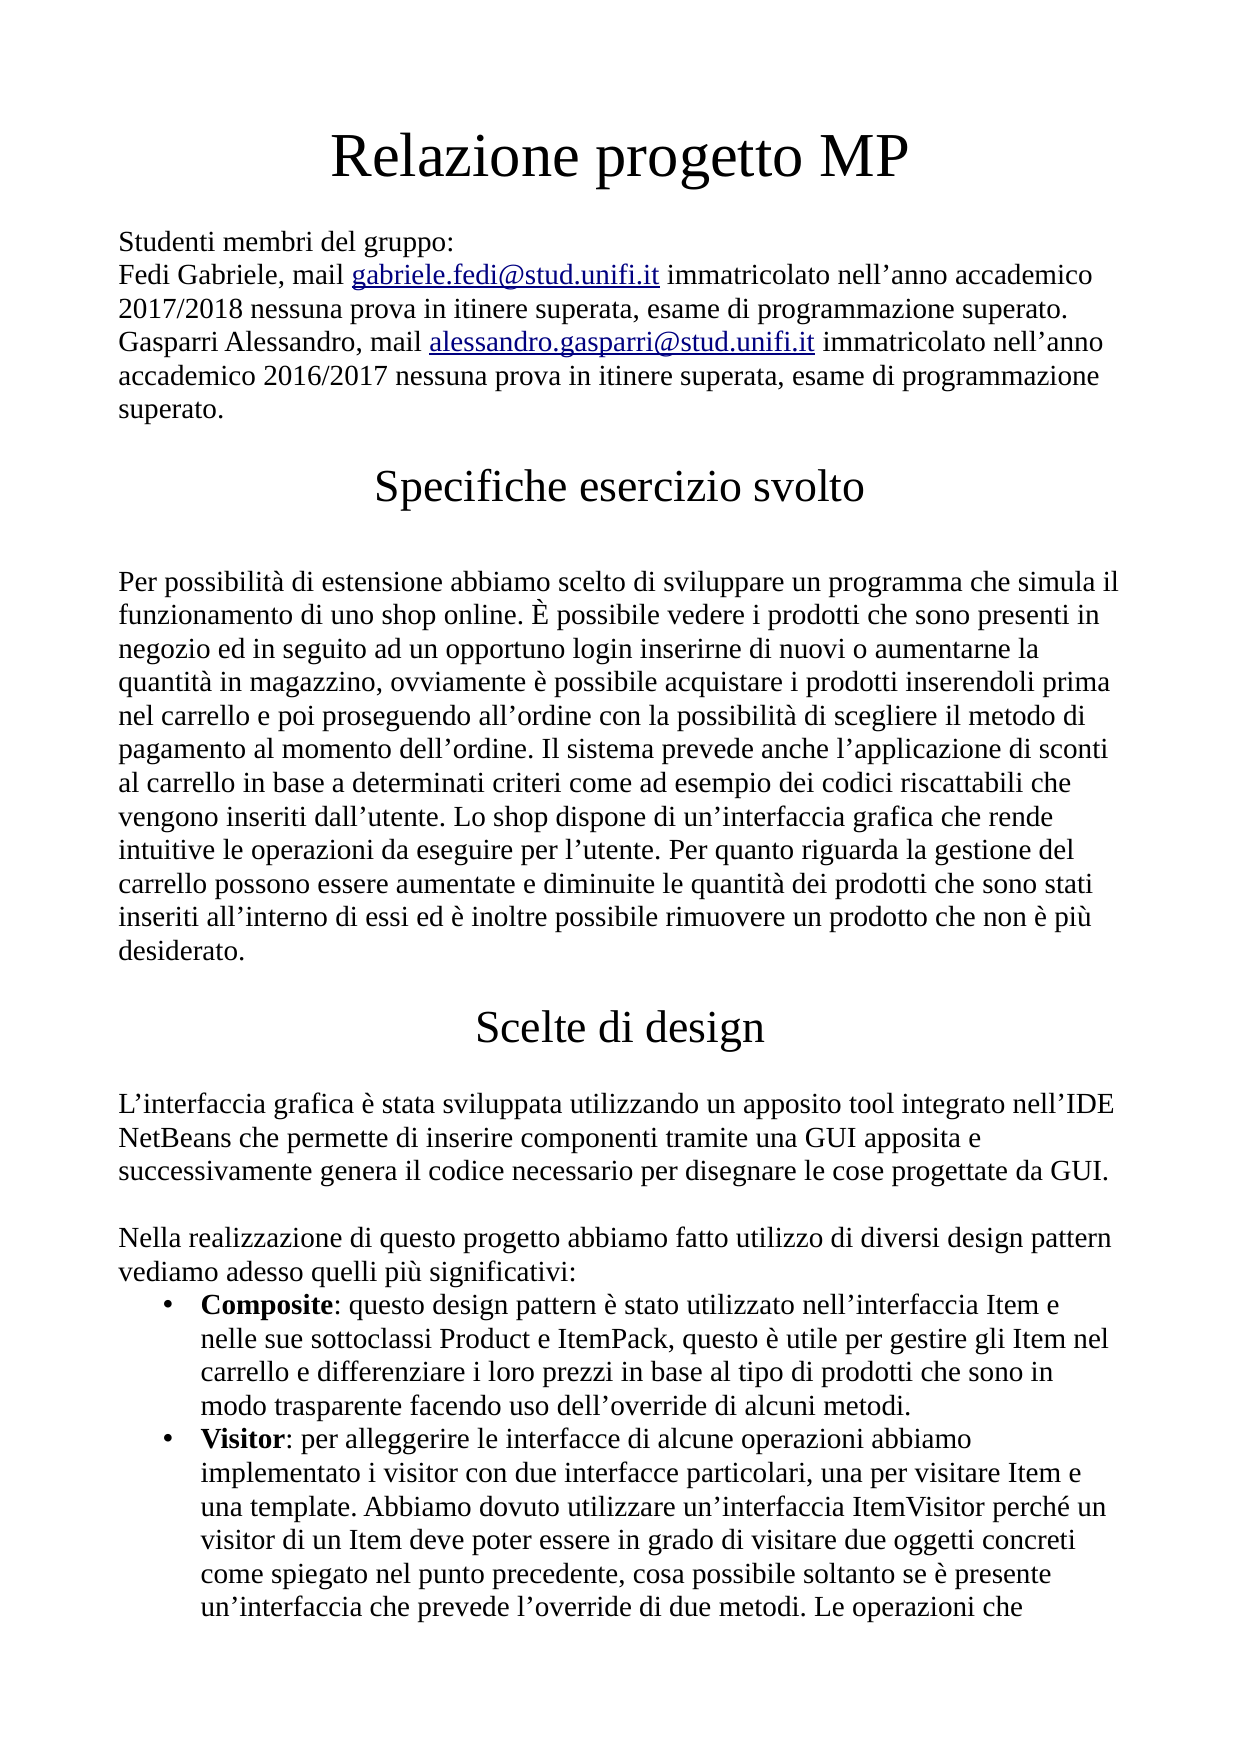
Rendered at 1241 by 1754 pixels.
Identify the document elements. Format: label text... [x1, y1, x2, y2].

list Visitor: per alleggerire le interfacce di alcune operazioni abbiamo implementato i visitor con due interfacce particolari, una per visitare Item e una template. Abbiamo dovuto utilizzare un’interfaccia ItemVisitor perché un visitor di un Item deve poter essere in grado di visitare due oggetti concreti come spiegato nel punto precedente, cosa possibile soltanto se è presente un’interfaccia che prevede l’override di due metodi. Le operazioni che [163, 1422, 1122, 1623]
text Nella realizzazione di questo progetto abbiamo fatto utilizzo di diversi design pattern vediamo adesso quelli più significativi: [118, 1220, 1122, 1287]
text Gasparri Alessandro, mail alessandro.gasparri@stud.unifi.it immatricolato nell’anno accademico 2016/2017 nessuna prova in itinere superata, esame di programmazione superato. [118, 324, 1122, 425]
text Scelte di design [118, 1000, 1122, 1053]
list Composite: questo design pattern è stato utilizzato nell’interfaccia Item e nelle sue sottoclassi Product e ItemPack, questo è utile per gestire gli Item nel carrello e differenziare i loro prezzi in base al tipo di prodotti che sono in modo trasparente facendo uso dell’override di alcuni metodi. [163, 1287, 1122, 1422]
text Specifiche esercizio svolto [118, 458, 1122, 511]
text Fedi Gabriele, mail gabriele.fedi@stud.unifi.it immatricolato nell’anno accademico 2017/2018 nessuna prova in itinere superata, esame di programmazione superato. [118, 257, 1122, 324]
text L’interfaccia grafica è stata sviluppata utilizzando un apposito tool integrato nell’IDE NetBeans che permette di inserire componenti tramite una GUI apposita e successivamente genera il codice necessario per disegnare le cose progettate da GUI. [118, 1086, 1122, 1187]
text Relazione progetto MP [118, 118, 1122, 190]
text Studenti membri del gruppo: [118, 224, 1122, 257]
text Per possibilità di estensione abbiamo scelto di sviluppare un programma che simula il funzionamento di uno shop online. È possibile vedere i prodotti che sono presenti in negozio ed in seguito ad un opportuno login inserirne di nuovi o aumentarne la quantità in magazzino, ovviamente è possibile acquistare i prodotti inserendoli prima nel carrello e poi proseguendo all’ordine con la possibilità di scegliere il metodo di pagamento al momento dell’ordine. Il sistema prevede anche l’applicazione di sconti al carrello in base a determinati criteri come ad esempio dei codici riscattabili che vengono inseriti dall’utente. Lo shop dispone di un’interfaccia grafica che rende intuitive le operazioni da eseguire per l’utente. Per quanto riguarda la gestione del carrello possono essere aumentate e diminuite le quantità dei prodotti che sono stati inseriti all’interno di essi ed è inoltre possibile rimuovere un prodotto che non è più desiderato. [118, 564, 1122, 966]
